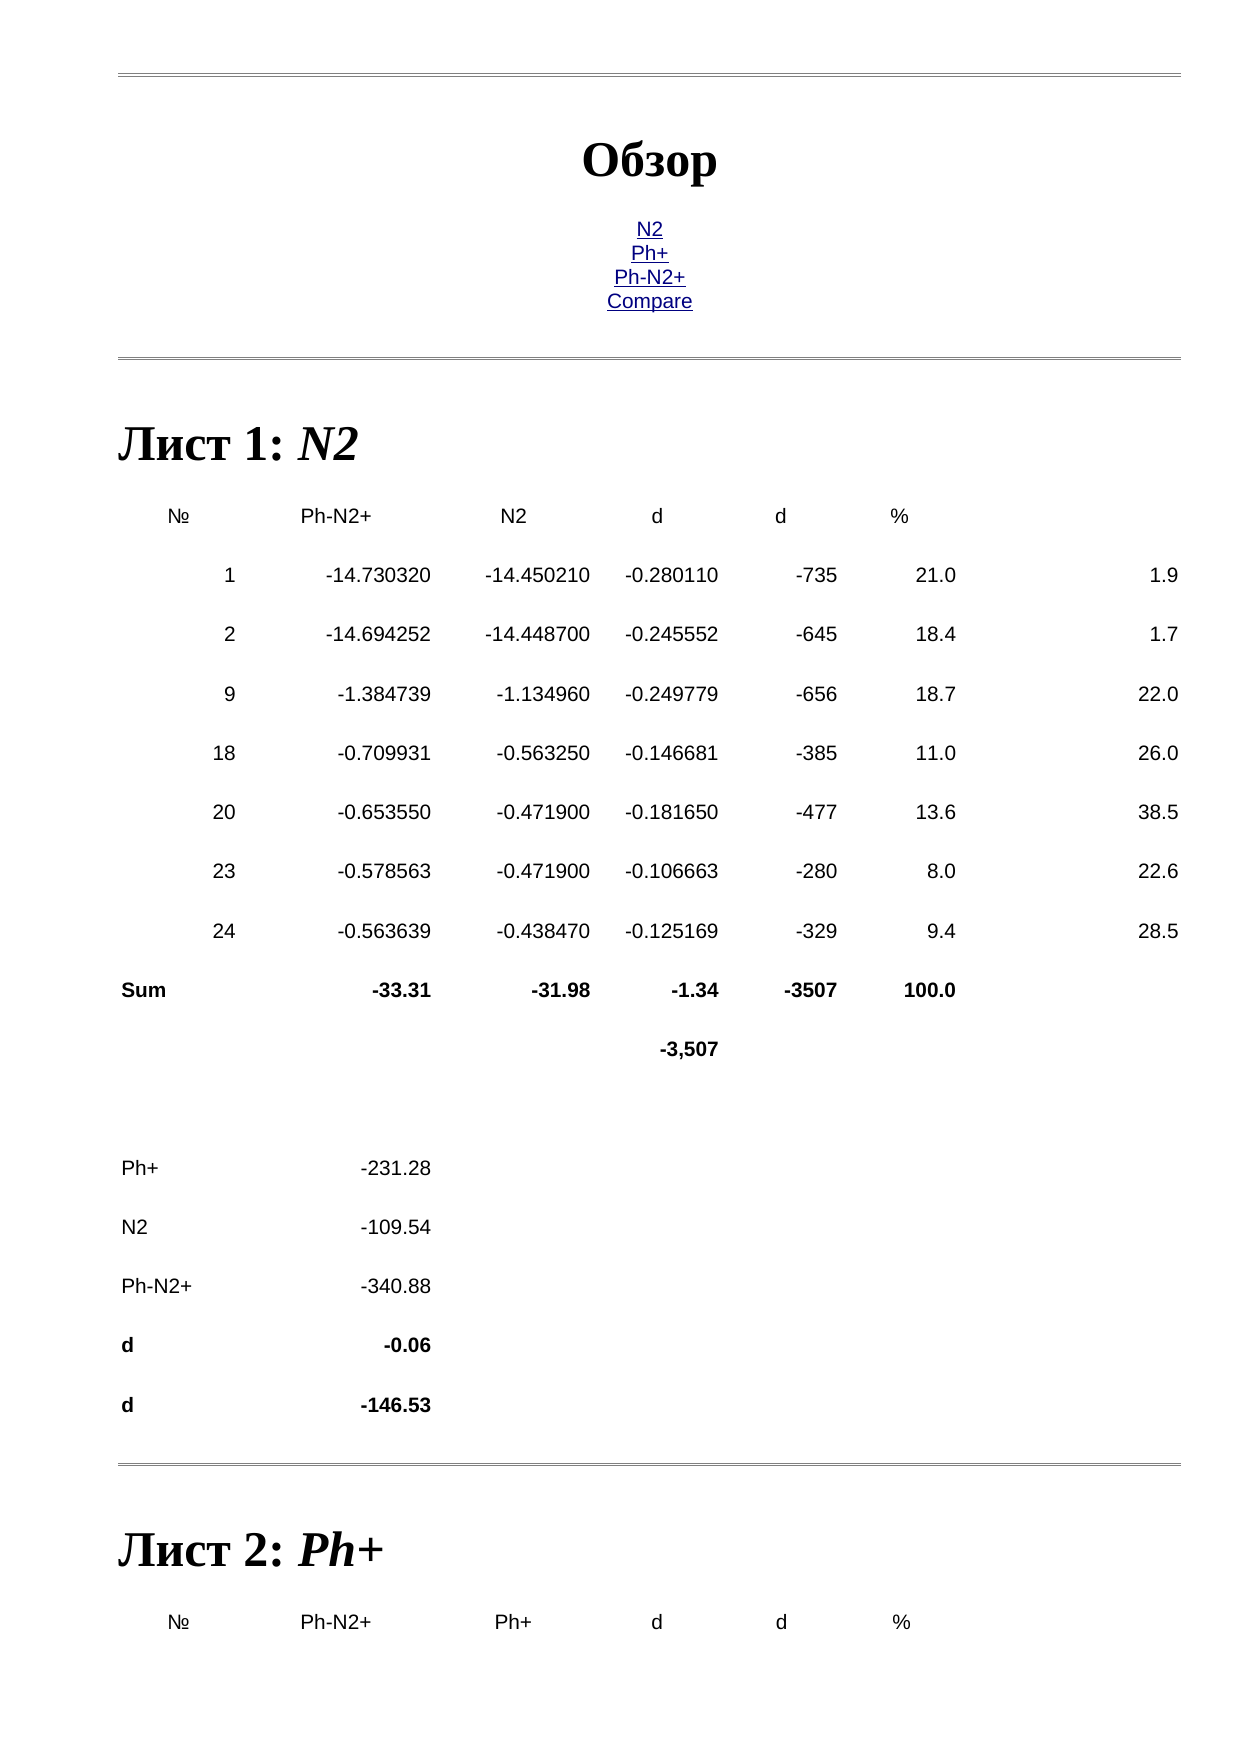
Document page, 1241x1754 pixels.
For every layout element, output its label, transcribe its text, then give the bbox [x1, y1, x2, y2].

table_cell -0,106663 [593, 856, 721, 916]
table_cell -14,730320 [238, 560, 434, 619]
table_cell -1,384739 [238, 679, 434, 738]
table_cell 13,6 [840, 797, 959, 856]
table_header Ph-N2+ [238, 1607, 433, 1666]
table_cell [959, 1034, 1065, 1093]
table_cell [959, 1093, 1065, 1153]
table_header d [721, 1607, 842, 1666]
table_cell N2 [118, 1212, 238, 1271]
table_cell -1,34 [593, 975, 721, 1034]
table_cell [959, 975, 1065, 1034]
table_cell [959, 560, 1065, 619]
table_cell [1065, 1271, 1181, 1330]
table_cell 8,0 [840, 856, 959, 916]
table_cell -656 [721, 679, 840, 738]
table_cell [434, 1034, 593, 1093]
table_cell -0,578563 [238, 856, 434, 916]
table_cell 23 [118, 856, 238, 916]
table_cell -0,563639 [238, 916, 434, 975]
table_header [1065, 501, 1181, 560]
table_cell [840, 1153, 959, 1212]
table_cell -645 [721, 619, 840, 678]
table_cell [840, 1212, 959, 1271]
table_header № [118, 501, 238, 560]
table_header d [721, 501, 840, 560]
text N2 Ph+ Ph-N2+ Compare [118, 217, 1181, 313]
table_cell -0,146681 [593, 738, 721, 797]
table_cell [593, 1153, 721, 1212]
table_cell Ph-N2+ [118, 1271, 238, 1330]
table_cell [959, 1390, 1065, 1449]
table_cell -0,438470 [434, 916, 593, 975]
table_cell [959, 856, 1065, 916]
table_cell [840, 1390, 959, 1449]
table_cell 20 [118, 797, 238, 856]
table_cell 18 [118, 738, 238, 797]
table_cell [1065, 1212, 1181, 1271]
table_cell [959, 738, 1065, 797]
subtitle Лист 2: Ph+ [118, 1520, 1181, 1578]
table_cell 21,0 [840, 560, 959, 619]
table_header [959, 501, 1065, 560]
table_header № [118, 1607, 238, 1666]
table_cell -1,134960 [434, 679, 593, 738]
table_cell -0,280110 [593, 560, 721, 619]
table_cell 28,5 [1065, 916, 1181, 975]
table_header N2 [434, 501, 593, 560]
table_cell d [118, 1390, 238, 1449]
table_cell [721, 1034, 840, 1093]
table_cell -31,98 [434, 975, 593, 1034]
table_cell -3 507 [593, 1034, 721, 1093]
table_cell [959, 797, 1065, 856]
table_cell [593, 1093, 721, 1153]
table_cell 1,7 [1065, 619, 1181, 678]
table_header d [593, 501, 721, 560]
table_cell -329 [721, 916, 840, 975]
table_cell 22,0 [1065, 679, 1181, 738]
table_cell [840, 1271, 959, 1330]
table_cell [721, 1271, 840, 1330]
table_header Ph+ [434, 1607, 593, 1666]
table_cell [959, 1271, 1065, 1330]
table_cell 1 [118, 560, 238, 619]
table_cell -0,471900 [434, 797, 593, 856]
table_header [1066, 1607, 1181, 1666]
table_cell [593, 1330, 721, 1390]
table_cell 22,6 [1065, 856, 1181, 916]
table_cell [434, 1330, 593, 1390]
table_cell [959, 1330, 1065, 1390]
table_cell -33,31 [238, 975, 434, 1034]
table_header % [840, 501, 959, 560]
table_cell [1065, 1034, 1181, 1093]
table_cell 2 [118, 619, 238, 678]
table_cell [840, 1034, 959, 1093]
table_cell 24 [118, 916, 238, 975]
table_cell [959, 1153, 1065, 1212]
table_cell 9,4 [840, 916, 959, 975]
table_cell [118, 1093, 238, 1153]
table_cell [1065, 1093, 1181, 1153]
table_cell 100,0 [840, 975, 959, 1034]
table_header d [593, 1607, 721, 1666]
table_cell [434, 1093, 593, 1153]
table_cell [721, 1390, 840, 1449]
table_cell [1065, 1390, 1181, 1449]
table_cell 11,0 [840, 738, 959, 797]
table_header Ph-N2+ [238, 501, 434, 560]
table_cell Sum [118, 975, 238, 1034]
table_cell -3507 [721, 975, 840, 1034]
table_cell [434, 1390, 593, 1449]
table_cell [1065, 1330, 1181, 1390]
table_cell -340,88 [238, 1271, 434, 1330]
table_cell Ph+ [118, 1153, 238, 1212]
subtitle Обзор [118, 130, 1181, 188]
table_cell -109,54 [238, 1212, 434, 1271]
table_cell -0,471900 [434, 856, 593, 916]
table_cell -0,563250 [434, 738, 593, 797]
table_cell -735 [721, 560, 840, 619]
table_cell [593, 1390, 721, 1449]
table_cell [593, 1271, 721, 1330]
table_cell 9 [118, 679, 238, 738]
table_cell -0,653550 [238, 797, 434, 856]
table_cell [434, 1153, 593, 1212]
table_cell -0,125169 [593, 916, 721, 975]
table_cell -0,181650 [593, 797, 721, 856]
table_cell [593, 1212, 721, 1271]
table_cell -14,694252 [238, 619, 434, 678]
table_cell [959, 1212, 1065, 1271]
table_cell [118, 1034, 238, 1093]
table_cell -0,709931 [238, 738, 434, 797]
table_cell -14,450210 [434, 560, 593, 619]
table_cell -385 [721, 738, 840, 797]
table_cell [238, 1093, 434, 1153]
table_cell [1065, 1153, 1181, 1212]
table_cell -0,06 [238, 1330, 434, 1390]
table_cell [840, 1330, 959, 1390]
table_cell [1065, 975, 1181, 1034]
table_cell [959, 619, 1065, 678]
table_cell -477 [721, 797, 840, 856]
table_cell 26,0 [1065, 738, 1181, 797]
table_cell -0,249779 [593, 679, 721, 738]
table_cell [959, 916, 1065, 975]
table_cell [721, 1093, 840, 1153]
table_cell -0,245552 [593, 619, 721, 678]
table_cell [434, 1212, 593, 1271]
table_cell -280 [721, 856, 840, 916]
table_cell [959, 679, 1065, 738]
table_cell d [118, 1330, 238, 1390]
table_header [960, 1607, 1066, 1666]
table_cell -231,28 [238, 1153, 434, 1212]
table_cell [840, 1093, 959, 1153]
table_cell 1,9 [1065, 560, 1181, 619]
table_cell -146,53 [238, 1390, 434, 1449]
table_cell [721, 1212, 840, 1271]
table_cell -14,448700 [434, 619, 593, 678]
table_cell 18,7 [840, 679, 959, 738]
table_cell 18,4 [840, 619, 959, 678]
subtitle Лист 1: N2 [118, 414, 1181, 471]
table_cell [238, 1034, 434, 1093]
table_cell [434, 1271, 593, 1330]
table_cell [721, 1330, 840, 1390]
table_cell [721, 1153, 840, 1212]
table_cell 38,5 [1065, 797, 1181, 856]
table_header % [842, 1607, 960, 1666]
